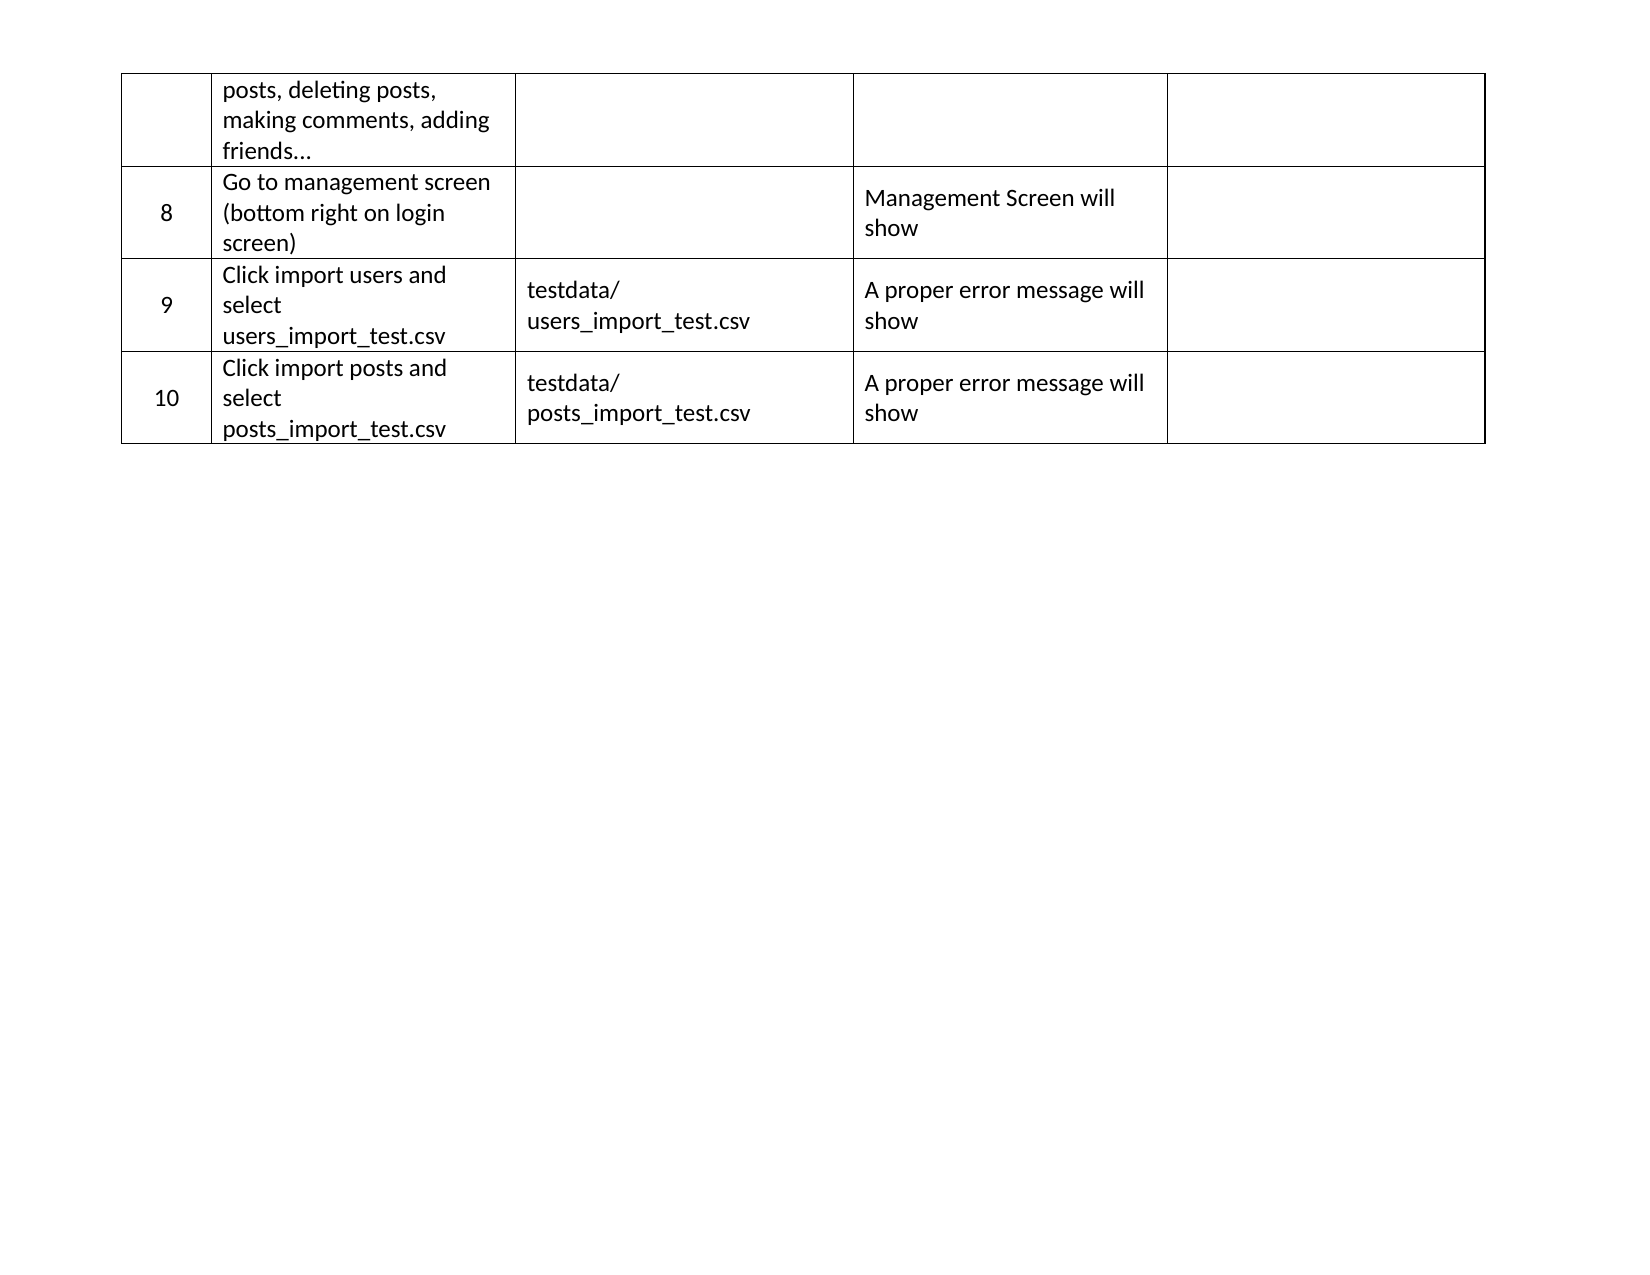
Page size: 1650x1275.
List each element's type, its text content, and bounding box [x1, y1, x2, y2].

table_cell [1168, 352, 1484, 443]
table_cell Click import users and select users_import_test.csv [212, 259, 515, 351]
table_cell [516, 167, 853, 258]
table_cell Click import posts and select posts_import_test.csv [212, 352, 515, 443]
table_cell [1168, 74, 1484, 166]
table_cell testdata/posts_import_test.csv [516, 352, 853, 443]
table_cell A proper error message will show [854, 259, 1167, 351]
table_cell [1168, 167, 1484, 258]
table_cell [1168, 259, 1484, 351]
table_cell 10 [122, 352, 211, 443]
table_cell 9 [122, 259, 211, 351]
table_cell Go to management screen (bottom right on login screen) [212, 167, 515, 258]
table_cell testdata/users_import_test.csv [516, 259, 853, 351]
table_cell posts, deleting posts, making comments, adding friends... [212, 74, 515, 166]
table_cell [516, 74, 853, 166]
table_cell [854, 74, 1167, 166]
table_cell A proper error message will show [854, 352, 1167, 443]
table_cell [122, 74, 211, 166]
table_cell 8 [122, 167, 211, 258]
table_cell Management Screen will show [854, 167, 1167, 258]
